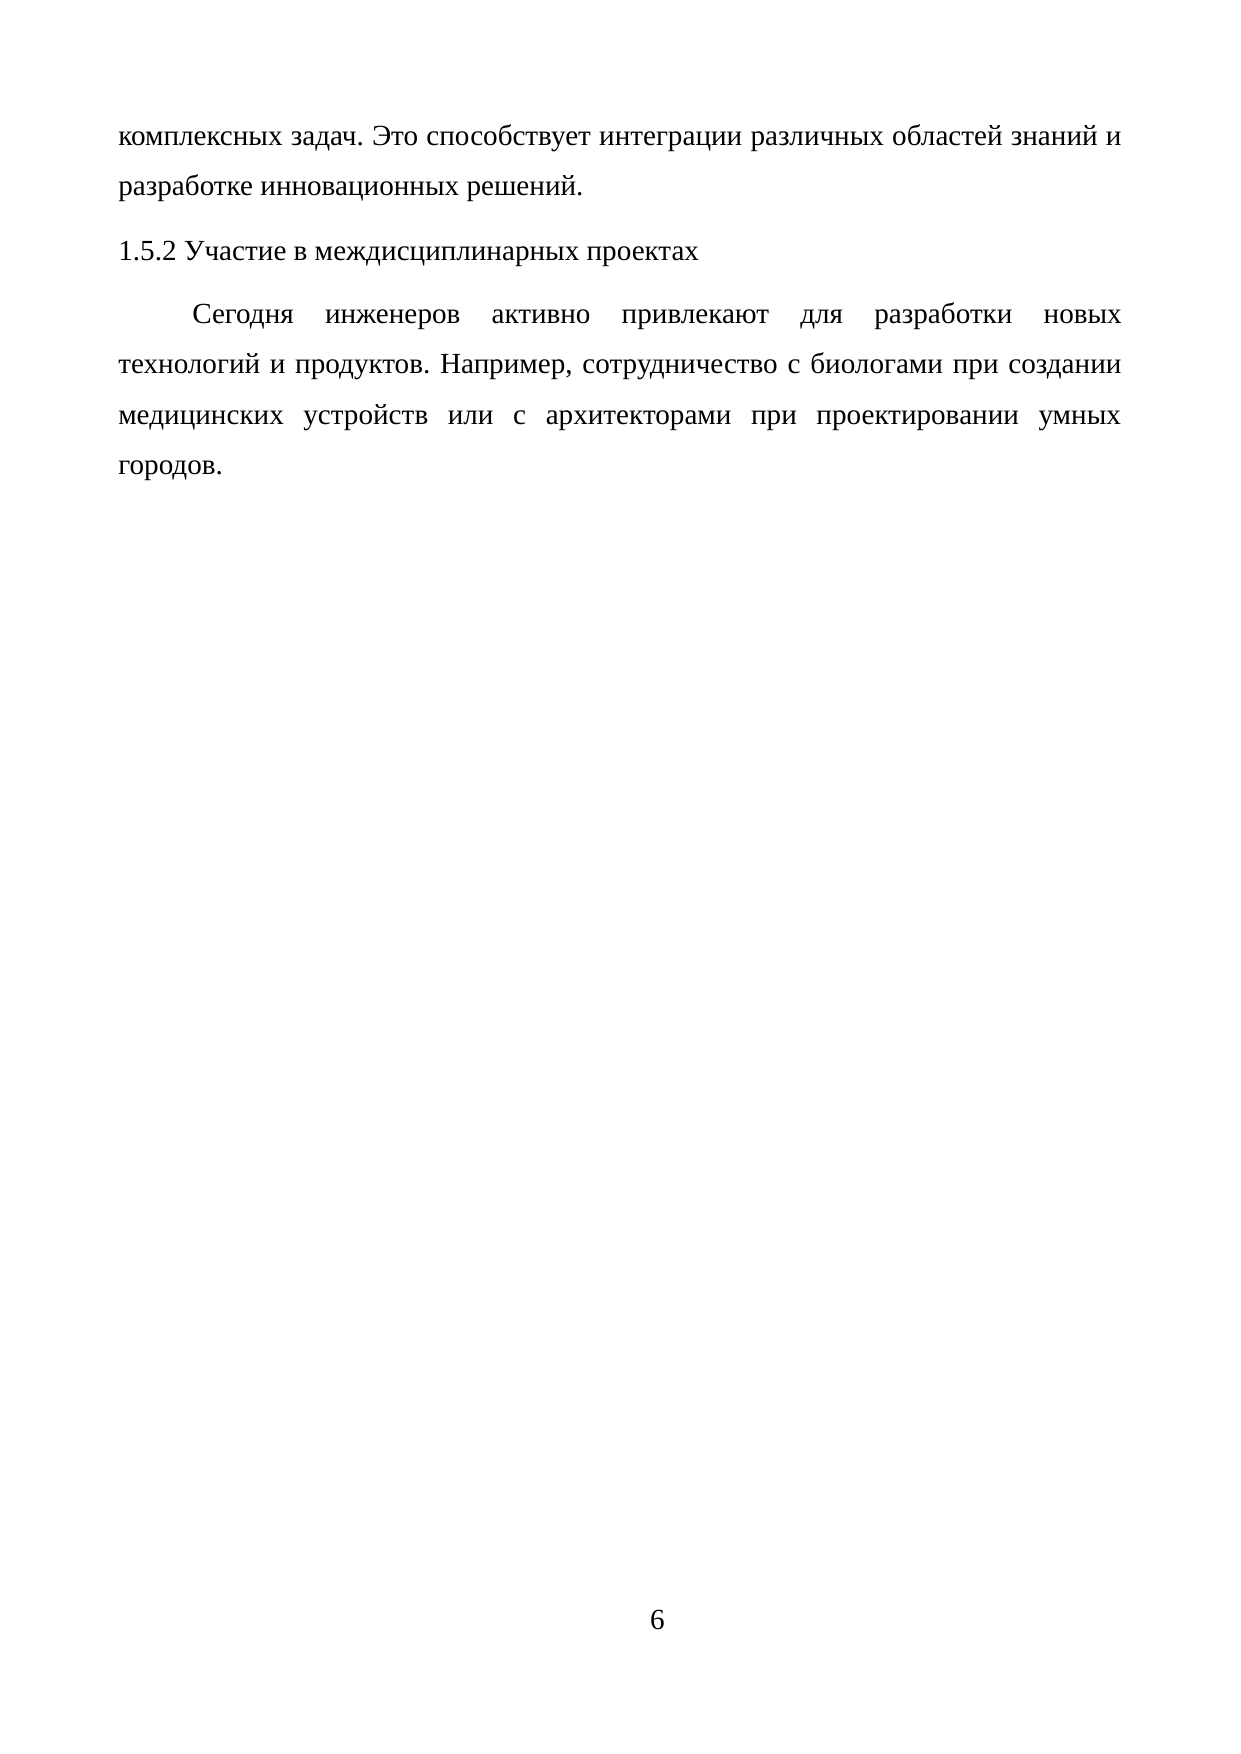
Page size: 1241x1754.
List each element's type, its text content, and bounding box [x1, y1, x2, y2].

subtitle Участие в междисциплинарных проектах [118, 233, 1122, 267]
text комплексных задач. Это способствует интеграции различных областей знаний и разработке инновационных решений. [118, 118, 1122, 202]
text Сегодня инженеров активно привлекают для разработки новых технологий и продуктов. Например, сотрудничество с биологами при создании медицинских устройств или с архитекторами при проектировании умных городов. [118, 296, 1122, 481]
